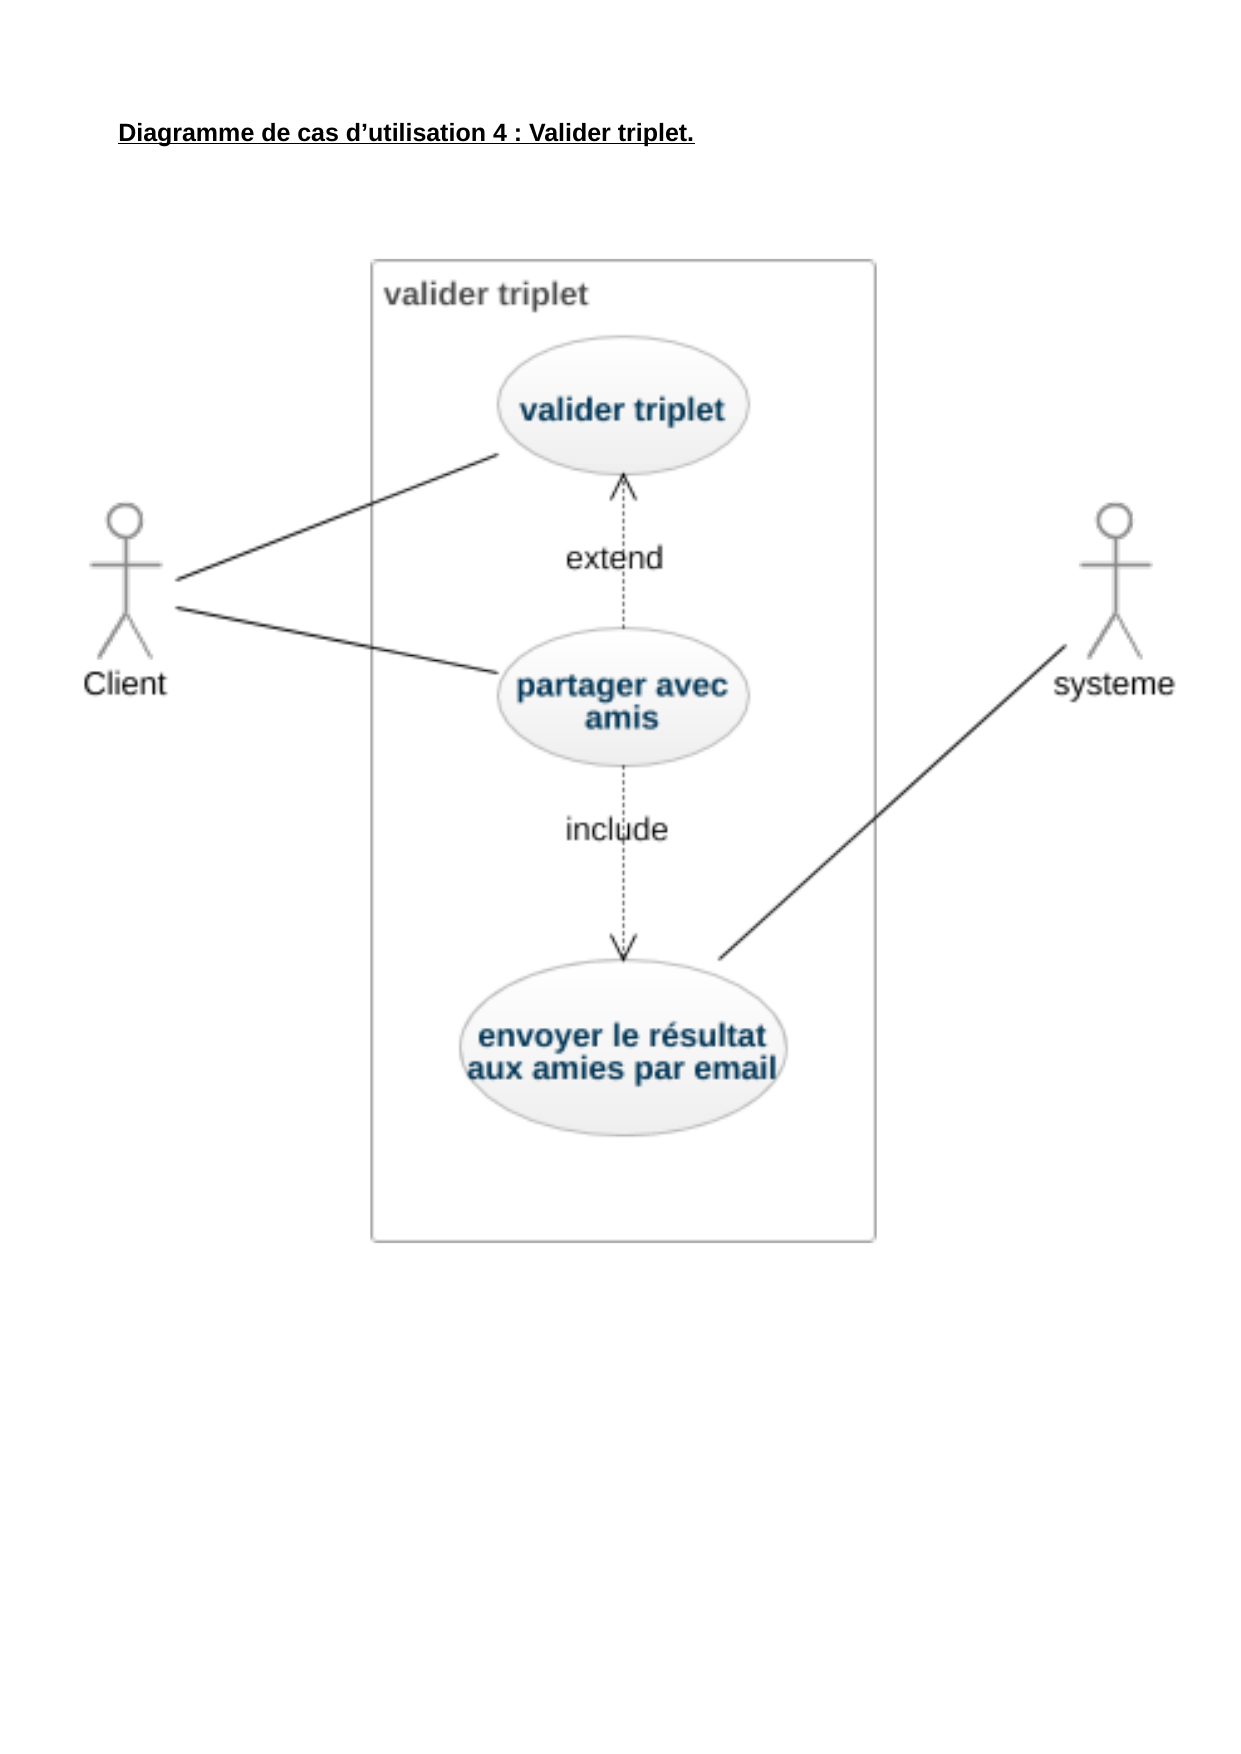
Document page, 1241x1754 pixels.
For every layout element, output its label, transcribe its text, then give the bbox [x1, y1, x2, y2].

picture [0, 185, 1241, 1316]
subtitle Diagramme de cas d’utilisation 4 : Valider triplet. [118, 118, 1122, 147]
